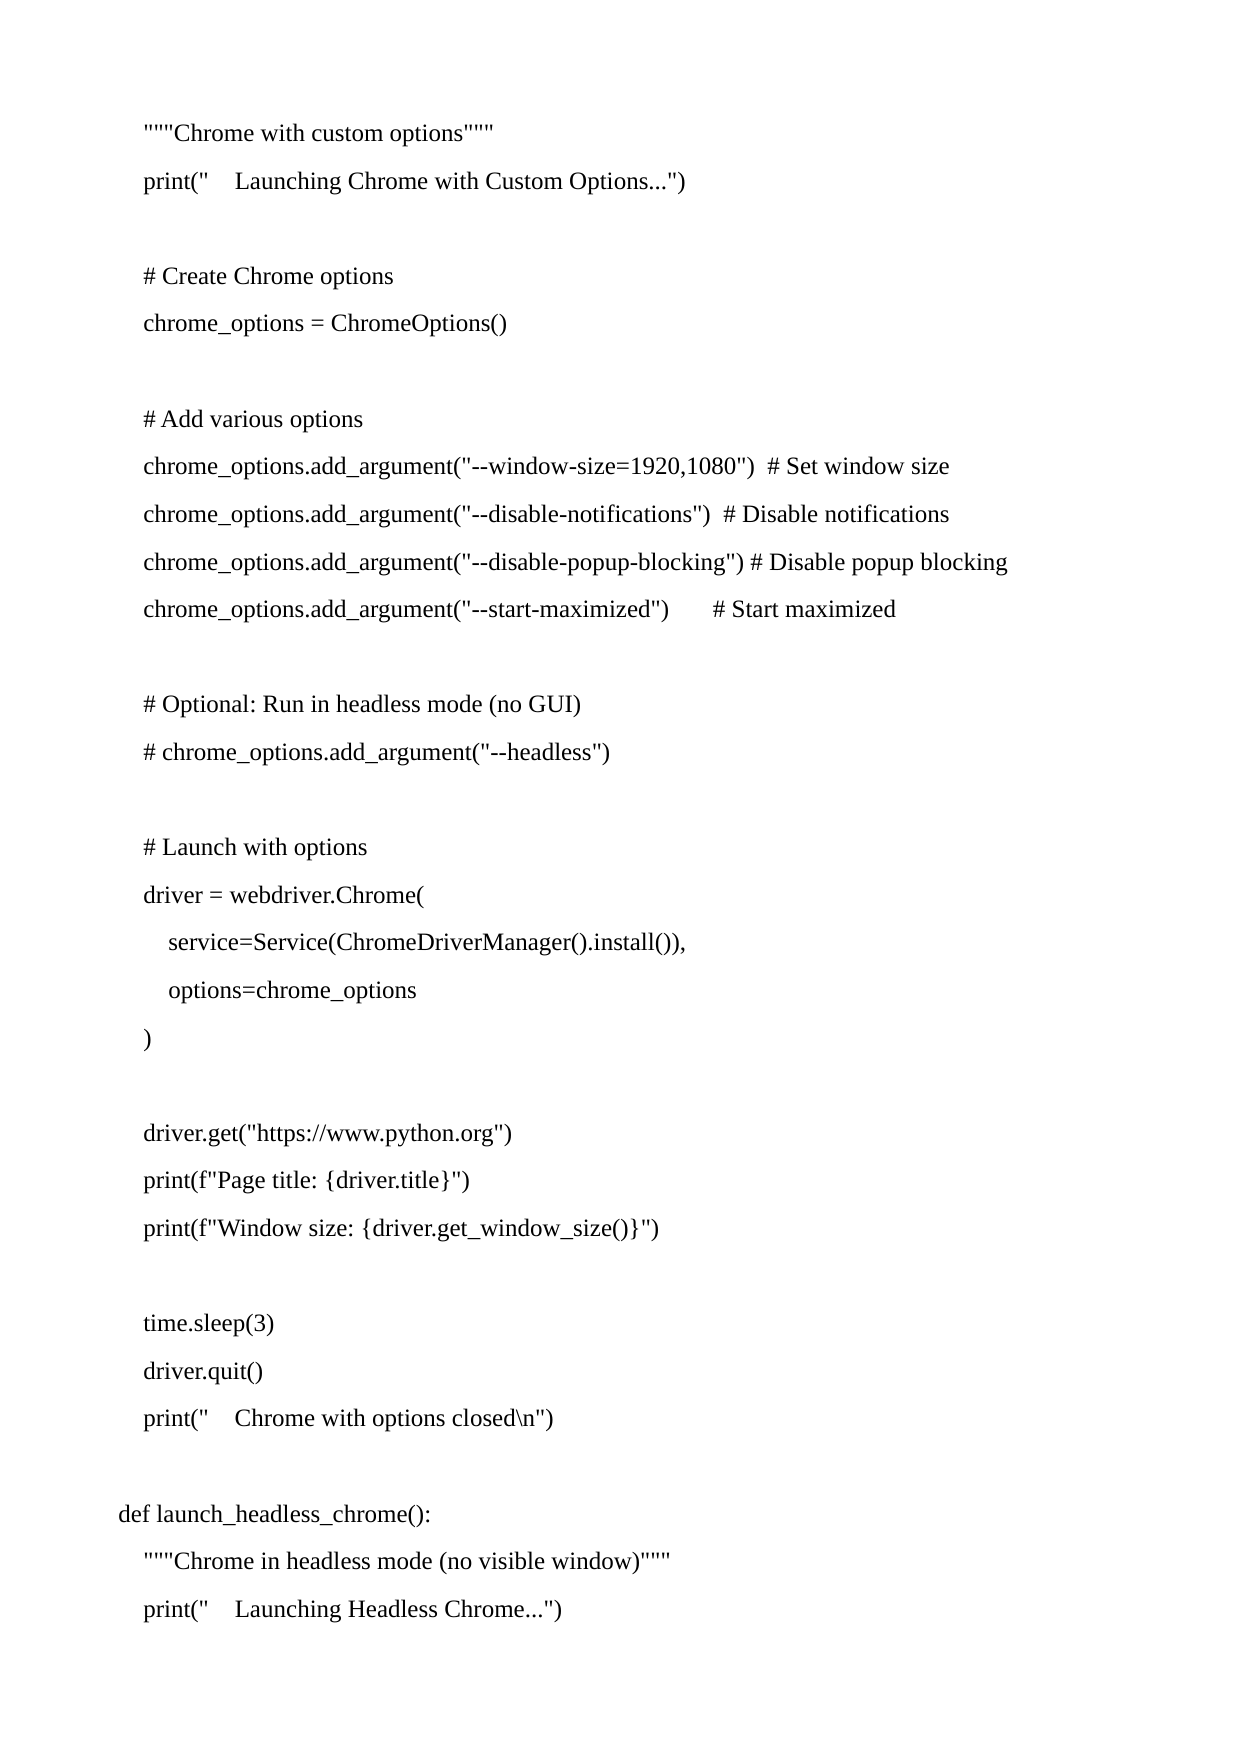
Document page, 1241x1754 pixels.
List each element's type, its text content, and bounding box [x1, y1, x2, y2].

text # Optional: Run in headless mode (no GUI) [118, 689, 1122, 718]
text print("✅ Chrome with options closed\n") [118, 1403, 1122, 1432]
text # Launch with options [118, 832, 1122, 861]
text time.sleep(3) [118, 1308, 1122, 1337]
text """Chrome with custom options""" [118, 118, 1122, 147]
text driver.quit() [118, 1356, 1122, 1384]
text # chrome_options.add_argument("--headless") [118, 737, 1122, 766]
text options=chrome_options [118, 975, 1122, 1004]
text print(f"Page title: {driver.title}") [118, 1165, 1122, 1194]
text chrome_options = ChromeOptions() [118, 308, 1122, 337]
text driver = webdriver.Chrome( [118, 880, 1122, 908]
text chrome_options.add_argument("--disable-popup-blocking") # Disable popup blocking [118, 547, 1122, 575]
text driver.get("https://www.python.org") [118, 1118, 1122, 1147]
text print(f"Window size: {driver.get_window_size()}") [118, 1213, 1122, 1242]
text chrome_options.add_argument("--window-size=1920,1080") # Set window size [118, 451, 1122, 480]
text ) [118, 1023, 1122, 1051]
text service=Service(ChromeDriverManager().install()), [118, 927, 1122, 956]
text # Create Chrome options [118, 261, 1122, 290]
text chrome_options.add_argument("--disable-notifications") # Disable notifications [118, 499, 1122, 528]
text print("🚀 Launching Chrome with Custom Options...") [118, 166, 1122, 194]
text chrome_options.add_argument("--start-maximized") # Start maximized [118, 594, 1122, 623]
text """Chrome in headless mode (no visible window)""" [118, 1546, 1122, 1575]
text def launch_headless_chrome(): [118, 1499, 1122, 1527]
text print("🚀 Launching Headless Chrome...") [118, 1594, 1122, 1623]
text # Add various options [118, 404, 1122, 432]
